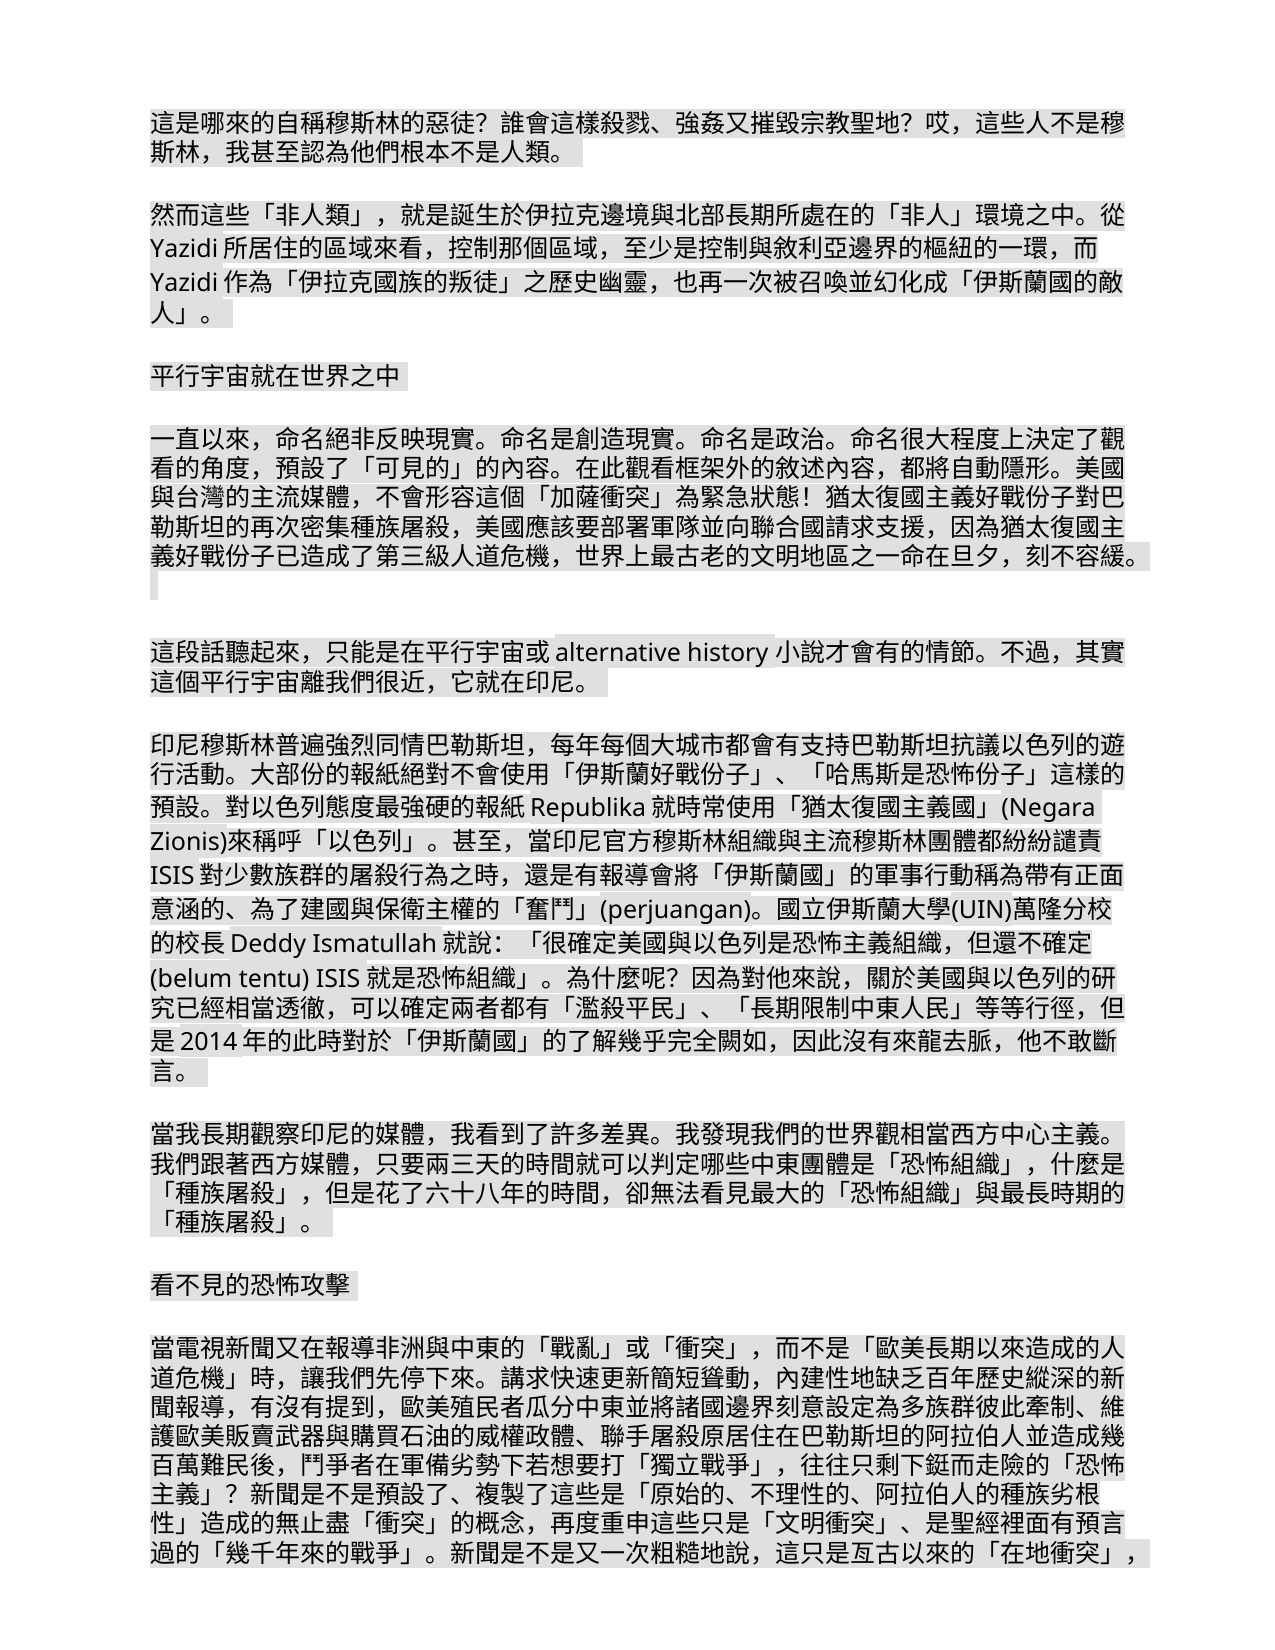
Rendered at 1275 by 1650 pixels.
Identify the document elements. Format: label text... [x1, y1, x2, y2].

text 特別把ISIS挑出來譴責是毫無道理的。這樣一種理解方式，背後預設了一種道德墮落、理性空洞的主流觀點。說它是一種 "觀點"，其實相當偽善。正確地說，它根本不足以構成任何觀點，它完完全全就是一種無恥荒唐的謊言。 誤解一個事情很容易，只須一句話就能顯現這樣一種無知與誤解。但是，要澄清一種可笑荒唐的誤解卻幾乎不可能，因為那意味著我們得把有關人與世界的一切，全部從頭訴說一遍。 我的家族有一種奇怪的基因，許多才華顯赫的家族成員成就甚早，但卻拋棄功名，選擇離群索居，乃至過著一種近乎原始的生活。上帝垂憐，讓我還不至於病得如此嚴重，但這個奇怪的基因，卻似乎依然以某種方式在我身上起了作用。從小嚮往隱士，卻不知被何種力量所吸引；直至年歲漸長，我彷彿越發能意識到一種 "世界" 的本質差異。表面上一樣是人，但卻物種有別；不同物種，各自被不一樣的東西所吸引，各自有他自身的不同眼光及藉以存活的養份。於是，即便我們觀看同樣的風景，卻似乎註定將看見不一樣的世界。人數多的一方，言語順暢歡愉；人煙稀少的物種卻往往只能口拙無言。這段自白，算是題外話。 底下是一位中山大學的老師所寫的文章，講到 ISIS，寫得相當好。我未經授權便把它貼在此，強烈推薦。原文中有一些圖片，我貼不出，請看原始出處： https://twstreetcorner.org/2014/08/18/chaoenchieh/ 陳真 2018. 10. 21. ==================================== 看不見的恐怖攻擊 來源：https://twstreetcorner.org/2014/08/18/chaoenchieh/ Posted on 2014/08/18 by 巷仔口社會學 趙恩潔 ／中山大學社會學系 沒有一份關於文明的記載，不同時也是關於野蠻主義的記載。正如那樣的一份記載並無法免於野蠻主義，野蠻主義也玷染了這份記載從一位主子手中到下一位主子的傳遞方式。一位歷史物質論者因而必須要遠離[對文明的歌功頌德]，離得越遠越好….被壓迫者的傳統教導了我們，我們所身在其中的「緊急狀況」並非例外，而是規則。我們必須獲致一種符合此洞見的歷史概念。—Walter Benjamin 我常問我自己，不管機率多麼微乎其微，如果有一天，台灣的原住民社群中出現了極端份子炸掉了總統府，或者中國境內的維吾爾族的「恐怖組織」炸掉了中南海，身為一位研究宗教與族群的人類學者，我該怎麼回應？我的立場會是什麼？ 「立場」不是只有「支持」或「反對」。「立場」是一種觀看的位置。我所採取的立場，只是一種學術倫理的選擇：既然任何證詞都是一種社會與自我共構的表演，且任何知識必然是境況式的（situated），我將「特別相信被屈從者那更廣闊的觀點位置」（Haraway 1998: 193）。我的回答，會與我為何接下來要將「以色列對巴勒斯坦的種族屠殺」與「伊斯蘭國對非我族類的種族屠殺」並置相關。我希望重新思考「戰爭」與「恐怖攻擊」的定義，檢討是否在由我們習慣的西方主導的現代戰爭話術中，有一群人的「戰爭」被化約為僅僅是他們「本質性野蠻」而造成的「恐怖主義」，而當代表人類文明的西方做出同樣毀滅性的行為時，我們卻能心安理得的認為那是理所當然的「軍事戰爭」。我想提供向來在西方媒體被壓抑的的「觀看」這些暴力的方式，並探討這些暴力在台灣觀眾面前如何被用迥異的「立場」呈現、省略，掩蓋了權力不平等的國際結構，並抹去了被壓迫者的歷史。我希望我們問自己：為什麼有些恐怖攻擊讓我們憤慨，但有些恐怖攻擊，我們卻視而不見。 對世上許多長期處於戰亂而有生存困難的人們向來缺乏知識與歷史的我們，是否能相信和平安康的生活，是所有人都盼望的，不該只是世上少部份的人擁有的，而其他的人卻永遠被剝奪的？如果我們相信如此，或許我們就能開始看見那些看不見的恐怖攻擊，發現我們過去一直是從軍備優越之勝利者的眼光來看待世界。我們將不會傲慢地對世界的安全區與危險區的隔離感到心安，對這個隔離的崩壞感到氣憤，而只想再築高那個隔離。我們已經看到那樣的隔離帶來了更多毀滅性的反撲。我們將不會再不斷地歌頌與浪漫化安全區，同時將危險區不斷去歷史化與去人性化。我們將發揮更大的同理心，期待有一天世界將全境都是安全區，不再有人終生受困於戰亂之地。 現代戰爭的話術：對待以色列與ISIS的雙重標準 今年七月詭譎多變的印尼總統大選後，我在泗水一間旅店看Al Jazeera新聞台，得知以色列在兩個星期內第三度攻擊醫院。八月，我搬到高雄，一邊打理新家與新研究室，卻發現自己被電視新聞標語搞得相當厭煩。厭煩什麼呢？台灣新聞已經開始學美國主流媒體，說伊斯蘭國ISIS「種族屠殺」雅茲迪Yazidi族。 短短數天內，一樁ISIS對Yazidi的「種族屠殺」已經被確認。那似乎也正是ISIS希望大家注意的點。但就在不遠處的巴勒斯坦，居民早已被系統性「種族屠殺」了六十八年，但直到最近，我們卻鮮少聽到西方主流媒體急切地吶喊：「種族屠殺」。同樣是令人髮指的屠殺事件，兩者卻有著完全不同的媒體待遇。儘管人民不斷發出令當權者感到尖銳刺耳的聲音，連倫敦的正統猶太教教士都也站出來譴責以色列，主流論述框架仍是不為所動。 一直到社會媒體竄流，世界公民譴責以色列的聲浪高漲，歐巴馬才勉強站出來說這是一場人道危機，說巴勒斯坦平民所受到的傷害，是一樁「悲劇」(tragedy)。但這好像在說加薩衝突是一場莎士比亞舞台劇，而不是任何人的過失。相較於這被完全脫罪的「悲劇」，歐巴馬篤定地說，哈馬斯對以色列的攻擊，是「不容寬恕」(inexcusable)的戰爭導因。言下之意，一切都是哈馬斯的錯。 為什麼這兩種「種族屠殺」，有這麼大的差別待遇？只是因為一個是高科技的無差別屠殺（轟炸，受害者四肢斷掉不一定會死），一個是仿中世紀刑罰的特定屠殺（殺人者特別將謀殺過程拍下來放上網路）嗎？只因為一個是乾淨不沾手的謀殺，一個是劊子手特寫的獵頭儀式？ 倫敦的猶太教教士都紛紛站出來譴責以色列，舉牌子宣示「以色列＝對加薩的大屠殺」、「以色列才是中東亂源」(圖略) 這或許又是一個利用他人的野蠻來成就自己的文明，並心安理得地指責他人野蠻的故事。美國長期支持以色列，光是1967-1991年間金援以色列的金額就高770億美元（有一說是15160億美元），當時已經吃不消，才有了1993年的「巴勒斯坦自治原則宣言」。但極右派猶太復國主義者仍在壯大，90年代的猶太屯墾區不斷擴大，前以色列總理夏隆甚至在2001年8月27日，粗暴地動用美援軍機暗殺正在辦公室講電話的Abu Ali Mustafa(當時巴勒斯坦自治政府中的佼佼者)，轟炸造成附近五百人死亡，引起世界譁然。美國副總統Cheney卻說，以色列的行為是「可以理解的」。 前衛報記者Greenwald在2014年四月公開聲明他對最新史諾登檔案（2013年4月12日）的分析: 美國與以色列的情報部門不但共享「密碼分析（cryptanalysis）」的夥伴關係，以色列還能夠直接使用最高美軍科技與貯存在中東地區的幾百萬美元的緊急資金。 2006年巴勒斯坦民主選舉勝選的準執政黨哈馬斯，由於其拒絕以色列在其國土上的強制殖民，因而被西方各國列入「恐怖份子」名單，而巴勒斯坦的兩個地區也由聯合國決議由兩個政黨來統治，繼續被分化、監控，與挑撥離間。 綠色:巴勒斯坦領土。白色:以色列領土。(圖略) 以色列已經控制了絕大多數原有巴勒斯坦居民的土地，建立無數的高牆，限制巴勒斯坦居民的行動、物資配額與就業方式。歷年來超過五百萬人被迫流亡，失去生命主權，只要抗議還手、丟石頭，「不聽以色列的吩咐」，就立刻被回炸地稀哩巴爛。可是西方主流媒體並不認為這是「恐怖主義」。 相反地，挑戰無能的伊拉克Maliki政權、以「伊斯蘭國」為號召的ISIS，刻意地在網路媒體上公開「亮相」、用公開殺人影像等極為煽動性的手法「宣告世人」自己的能耐，透過恐嚇與殺戮來強化權力，並試圖想以小攻大、虛張聲勢。而這絕對不配被稱為是「獨立戰爭」，而是立刻可以清楚指認的，最讓人聞風喪膽的「恐怖主義」。 在主流報導中，歐美是人類文明的代表，有能力提供「人道救援」，而中東是永恆的挫折之地，有「恐怖組織」與對少數民族的「種族屠殺」。新聞就跟好萊塢的劇情一樣，西方是救世主，中東是壞人。華盛頓當局當然會擔心，美國扶植的「民主」政權一下子就敗得一塌糊塗，伊拉克儼然分裂成三個國家，表示美國在中東政策的失敗，納稅人買單的軍火錢有去無回。所以報導要全部集中在極端分子的野蠻，而不是報導他們槍下的受害者對於安居樂業正常生活的嚮往，因為前者越顯得野蠻，就顯得西方在中東的介入越是合理，而我們也就忘記了還有很多受害者跟「我們」一樣有類似的生活盼望，但沒有我們這麼幸運。 長久以來如此偏頗的報導模式，不斷加深我們認為中東就是好戰份子的地盤的印象，把歷史從我們的思維中抹去。主流媒體並不討論西方殖民後埋下的惡果，也不在乎一般的穆斯林（無論何種宗派）信奉的是古蘭經中「宗教信仰不可強 迫」的條文，而非其相反。右流西方媒體更不會想了解：正是厭惡西方長年對中東的支配與伊拉克戰爭後社會的衰敗潰散，才會讓極端組織有足夠空間趁虛而入、趁機坐大。在西方主流媒體中，我們沒有歷史，因而Yazidi人被種族屠殺事件，就像一部好萊塢動作片，好人壞人，清清楚楚。 但試問，恐嚇、殺人與佔領，哪一項以色列軍隊沒有做過？又試問，有什麼歐美發動的戰爭不曾濫殺平民、殃及無辜？是納粹集中營，廣島原子彈，還是橫掃巴基斯坦邊界的無人操控轟炸機？是美軍以比賽殺人強姦民女為樂的越戰，還是法軍苦刑虐囚的阿爾及利亞獨立戰爭？這些真的比「恐怖主義」高貴嗎？為什麼報導常常一邊提起堂而皇之的「以色列士兵」（或「中國鎮暴警察」）、另一邊就說是野蠻兇惡的「好戰份子」（或維吾爾族「暴徒」）？ 若主流媒體與相信主流媒體的人們，從來不試著轉換立場、並從被屈從者角度來看待事情，巴勒斯坦當然也永遠只是「加薩衝突」、「巴勒斯坦問題」，而不是「以色列問題」。如果新聞報導的預設，一開始就認定問題全出在「恐怖組織」，而不是去探討該組織的出現何以是一個果，而不是一個因。 如果新聞報導未曾了解美國-Maliki政權的失敗與其宗派主義的極端政治化政策，以及英法過去殖民伊拉克與敘利亞種下的遺毒，那麼Yazidi族人面臨的困境就當然就只是被抹去歷史性(dehistoricized)的「恐怖主義」、與一群被去人性化(dehumanized)的暴徒造成的「人道危機」，而不是從二十世紀初英法委任統治期間加深的族群對立，一直到整個伊拉克從2003年美國入侵、2011年阿拉伯之春後，整個伊拉克與敘利亞的國族邊界就急速潰散的後殖民問題。 伊拉克二十世紀史快轉: 英法美的殖民地 (圖略) 雅茲迪(Yazidi或Yezidi)人是誰？新聞報導只會說他們是「最古老的民族」，暗示他們「最值得保護」，卻不說他們與其他族群的關係如何？在歷史中的地位如何？換言之，西方媒體只塑造了Yazidi受害者的形象，以救世主之姿再度合法化西方政府在中東的暴行，卻殊不知Yazidi是一個敢愛敢恨的族群，實行強制族內婚與honor killing父權習俗（存在於印度、中東與非洲特定地區，由父兄殺死不貞女兒以保住家族榮譽的「文化」習俗。關於此習俗之盛行程度，學者仍有爭議，卻常被西方媒體誤認並武斷地咬定其為「伊斯蘭」習俗）。 大部分伊拉克境內的Yazidi人自從12世紀以來，就住在 Sinjar山區，他們大部分自認為是族群上的Kurd人與宗教上的Yazidi人，也曾被海珊技術性封他們為「阿拉伯人」，以分化庫德族獨立運動。不同於Sunni Kurds, Yazidi有自己的混合宗教，吸收了蘇菲主義、希臘正教、猶太教、祆教等各種元素。他們的信仰神秘隱晦而社群相對孤立，而他們的政治社會組織則是類似氏族神權治的，神職人員與一般人有階層之別，時有政治動員能力。自16世紀以來，很多Yazidi人已經改信伊斯蘭，也有一些改信「敘利亞東正教」。19世紀初，半獨立Sunni庫德王國曾侵略Yazidi地區，戰亂不斷，直到被鄂圖曼帝國「平亂」為止。 19世紀下半葉是Ottoman搞現代化中央集權與泛伊斯蘭主義、提升帝國凝聚力、好與西方強權對抗的年代。在Mosul省份帝國增強了社會控制，而傲骨的Yazidi人則開始與「政府」為敵（政府除了會收稅與徵兵，還能給他們什麼？），因此鄂圖曼帝國在1895 年再度試圖逼Yazidi人改信伊斯蘭，否則無法相信他們可以真正效忠，但結果不彰，因此很快地鄂圖曼帝國又准許Yazidi人恢復自己的信仰與社群，並受到帝國的認可與保護。只是在這過程中，市場經濟也逐漸侵蝕Yazidi土地。當城鎮的穆斯林庫德人與基督徒逐漸變成帝國精英與富商，Yazidi庫德人則更加邊緣化。 英國與法國殖民者計劃的瓜分。Yazidi人分佈在黃色、褐色區塊之間。(圖略) 英法在一戰尚未結束時，就已經開始謀劃要如何瓜分Ottoman Empire。他們非但沒有遵守當初「攻打鄂圖曼，就讓你們阿拉伯人獨立」的諾言，反而是自我「委任統治」中東，並開始引進可以代表英國利益的猶太人，想要未來透過擔任居中調節「族群衝突」的角色而獲利。阿拉伯人發現自己被歐洲人誑騙，憤怒之餘暴動，卻慘遭鎮壓，最後歐洲人以君主立憲+委任統治，草草了事。 1920~1932英國「委任統治」期間，國家與社會的關係急速轉變。英國將帝國舊三省巴格達、巴斯拉與Mosul合併，根據女情報員 Gertrude Bell建議而「發明」出一個「無論如何無法長期支撐」的「伊拉克」這個新興國家，採取君主立憲制 (1921-1958)，作為當初幫英國軍隊攻打鄂圖曼帝國的阿拉伯貴族的「犒賞」。以往多元族群帝國的統治下，雖然有如同中世紀阿拉伯歷史學者Ibn Khaldun(有學者認 為是比孟德斯鳩還要古老的社會學家與人類學家）所描繪的城市定居者與沙漠遊牧者之間的永恆嫌隙，但這三省是大大小小不同的城邦自治區與相對自主的遊牧部落社會所構成的社群星團，穆斯林、庫德族、Jacobite基督徒、Armenian一直到十八世紀都可以彼此改信與融合，城市中猶太人、穆斯林與基督徒混居也是常態，族群的邊界是流動的。 英國人為了收編統治突破效忠舊帝國的巴格達統治精英，又害怕都市穆斯林鼓吹獨立，因此提升部落主義，提倡族群分化(“balanced opposition“) 好讓他們彼此牽制、無法獨立，將原本鄂圖曼帝國在十九世紀下半葉開始進行的「去部落化」政策反其道而行，逐漸把許多部落領袖、宗教導師一個個變成了伊拉克 國會議員或有錢有勢的大地主，而「部落認同」也逐漸變成超地域的「族群認同」。一直要到1958年，受高等教育的年輕人再也無法忍受這些南部主導的、靠英國人撐腰坐大的伊斯蘭教長的反動勢力，才有了革命爆發。但英法統治者為了爭奪利益使得敘利亞、伊拉克境內的族群衝突增加，卻是一個新聞報導從來 不提的歷史事實。 英法在瓜分舊帝國時，把舊三省合併割給英國、把敘利亞勢力削弱分割成「黎巴嫩」、「巴勒斯坦」與「約旦」，然後把伊拉克、土耳其、敘利亞的國土邊界畫在庫德族人與亞述族人等少數族群集中的土地上。由於Sinjar山區就是伊土敘三國的邊界，法國人想要擴展自己在Sinjar山區的勢力，好增強自己在敘利亞委任統治的影響力，所以一直到離開敘利亞以前(1946)，都不時增加了Yazidi地區的不穩定性。 拉攏少數族群用來對付其他本土族群，是殖民者常用的伎倆，但歷史的發展往往也讓少數族群飽受災難。比如當越戰結束，美國撤軍後，幫美軍打游擊戰打了十五年 的高地Hmong族人，立刻就受到越共當局將其「滅族」的待遇。Armenian在土耳其慘遭大屠殺，其實也與主流社會對於他們「不願意成為國家的一份子」、「是歐洲人的走狗」的不信任態度，有深遠鉤掛。 1934 伊拉克國力式微，國家軍隊尚未鞏固，必須徵兵，並確定所有少數民族對國家的忠誠。「第一支國家軍隊」對伊拉克是非常重要的統一象徵，少數族群不斷從邊界外流，以逃避兵役。1935-1940 Yazidi人拒絕伊拉克政府徵兵，開始攻擊政府官員。法國人暗中簇擁Yazidi叛亂，造成動亂擴大，弄巧成拙導致Yazidi難民人數增加。伊拉克開始怪罪當時委任統治敘利亞的法國當局、並視Yazidi族人為不可信任的「伊拉克的叛徒」。Yazidi區域也就成了伊拉克阿拉伯穆斯林國族主義的一塊鐵板。 如同東南亞Zomia高地的人們總是在歷史中試圖逃離現代國家的控管、並以自治自主為核心文化價值(Scott 2005)，Yazidi一直是伊拉克國族主義無法深耕的地方。他們住的地方某一天被歐洲人劃入了伊拉克國土內，根本不是出於他們自願。Yazidi 一直是邊境土地(borderland)上的、難以馴服的一群高地人群，而英國委任統治，與法國人爭奪Sinjar的地盤，更加深了Yazidi地區難以管理的特質與Yazidi人與平地/都市/穆斯林的對立。 Gertrude Bell，英國女情報員。據說就是她「發明」了「伊拉克」。阿拉伯人尊稱她為”Al Khatun”「受尊敬的女性」，甚至有美國人戲稱她才是「第一位伊拉克國民」。她在阿拉伯人之中吃得很開，並確立了新的伊拉克君主會效忠英國。 1945-1947 英國人重新佔領伊拉克，影響力一直持續到1973。1958革命爆發，推翻君主立憲，伊拉克共和國成立。1968 Ba’ath政黨掌權，海姍於1979年實質掌權。1973 OPEC石油輸出國終於從原本在中東地區壟斷石油買賣的英美荷等國的國際石油公司手中奪回石油價格決定權，因此1967第四次以阿戰爭與之後的石油危機其實也能說是阿拉伯諸國欲擺脫歐美統治者長期霸凌的「獨立戰爭」。 1979-1980 -1982伊朗伊斯蘭革命與兩伊戰爭，因本文篇幅已經很長，無法簡述（伊斯蘭革命後動盪的伊朗，與海珊想藉機擴張伊拉克版圖有直接關係，伊朗革命成功對於伊拉克什葉派認同的復興有激化作用）。1981 以色列攻擊伊拉克，並炸毀一核武基地，導致大量輻射外洩。1984 美國供應武器給伊拉克，並在1986將伊拉克視為同盟，是美蘇對峙的一環。 1990 伊拉克債務累累，試圖以侵占（曾被英國人佔領了更久的）科威特獲取石油與貿易港口，由於冷戰乍看之下就要瓦解，歐美與蘇聯紛紛反對。聯合國要求伊拉克撤軍， 伊拉克說，如果以色列可以無視聯合國決議，繼續佔領巴勒斯坦，聯合國憑什麼要求伊拉克？想要伊拉克從科威特撤軍，就先讓以色列先從巴勒斯坦撤軍。結果換來波斯灣戰爭 。十萬伊拉克軍面對八十四萬聯合國部隊（一半以上都是美軍），波斯灣戰爭結束。 然而就是波斯灣戰爭，讓賓拉登踏上「恐怖主義」的道路。沙烏地阿拉伯對美軍友好，甚至大開門戶，讓美軍與聯軍進駐阿拉伯，好攻擊伊拉克。賓拉登因為抨擊沙烏地政府而被放逐流亡，開始與其他冷戰時期就反對歐美霸權的組織結盟。賓拉登在1998「國際伊斯蘭聖戰陣線」成立後，解釋了他「恐怖攻擊」構思，他說，他是受到美國在日本投下的原子彈的啓發。 現在的ISIS過去是Al-Qaeda的一部份，其橫掃伊拉克敘利亞邊境，其實不足為奇，因為「伊斯蘭國」誕生的背景，正是伊拉克的窮途末境，北部荒廢的二十年。2014年美國的軍火在敘利亞被ISIS奪走，與1982年阿富汗的塔利班興起有異曲同工之妙。（美國當初為了防堵蘇聯，給塔利班很多武器，雷根總統甚至讚譽塔利班為「阿富汗自由戰士」。）美國輸入中東特多的軍火，外商只在乎石油，伊拉克北部到處是沒有水、沒有電，薪水一直延遲給付，石油的收入(17%)沒有回饋到當地，區域政府與中央政府互相怪罪踢皮球的鬼地方。就好像滿清末年太平天國裡頭參與的份子並非都是神經病，一開始跟從「伊斯蘭國」的很多人並不是宗教狂熱分子，而是在原有社會情境中，已經失去了身為人類的尊嚴，沒有工作，沒有人生，沒有發言的權利。 有些民眾甚至認為這是一場革命，一場伊拉克復興的革命。他們對於現行的伊拉克政權失望透頂，而且根本不認為這個美國扶植的政權有任何的正當性。一位庫德斯坦地區人民說，政客只會忙著蓋百貨公司、非法買賣石油然後去蓋豪宅跟塞滿自己的銀行戶頭，根本沒有人在發展國防。 2014/8/13 勢力範圍圖。Sinjar山區是遭ISIS攻擊的關鍵地緣政治區域。(圖略) 在這種合法性危機的時刻，出現了ISIS。他們看到了阿拉伯之春只是曇花一現，結論是和平抗爭沒有用。要極端勒緊控制，要上國際媒體頭條，要嚇得敵人魂飛魄散。這讓某些北部居民，想起了過去曾經聽說的成吉思汗蒙古大軍。 不要說是全球電視機前面的觀眾，伊拉克人自己也嚇得半死，一位Kurdistan區域的老商家就說： 這是哪來的自稱穆斯林的惡徒？誰會這樣殺戮、強姦又摧毀宗教聖地？哎，這些人不是穆斯林，我甚至認為他們根本不是人類。 然而這些「非人類」，就是誕生於伊拉克邊境與北部長期所處在的「非人」環境之中。從Yazidi所居住的區域來看，控制那個區域，至少是控制與敘利亞邊界的樞紐的一環，而Yazidi作為「伊拉克國族的叛徒」之歷史幽靈，也再一次被召喚並幻化成「伊斯蘭國的敵人」。 平行宇宙就在世界之中 一直以來，命名絕非反映現實。命名是創造現實。命名是政治。命名很大程度上決定了觀看的角度，預設了「可見的」的內容。在此觀看框架外的敘述內容，都將自動隱形。美國與台灣的主流媒體，不會形容這個「加薩衝突」為緊急狀態！猶太復國主義好戰份子對巴勒斯坦的再次密集種族屠殺，美國應該要部署軍隊並向聯合國請求支援，因為猶太復國主義好戰份子已造成了第三級人道危機，世界上最古老的文明地區之一命在旦夕，刻不容緩。 這段話聽起來，只能是在平行宇宙或alternative history 小說才會有的情節。不過，其實這個平行宇宙離我們很近，它就在印尼。 印尼穆斯林普遍強烈同情巴勒斯坦，每年每個大城市都會有支持巴勒斯坦抗議以色列的遊行活動。大部份的報紙絕對不會使用「伊斯蘭好戰份子」、「哈馬斯是恐怖份子」這樣的預設。對以色列態度最強硬的報紙Republika就時常使用「猶太復國主義國」(Negara Zionis)來稱呼「以色列」。甚至，當印尼官方穆斯林組織與主流穆斯林團體都紛紛譴責ISIS對少數族群的屠殺行為之時，還是有報導會將「伊斯蘭國」的軍事行動稱為帶有正面意涵的、為了建國與保衛主權的「奮鬥」(perjuangan)。國立伊斯蘭大學(UIN)萬隆分校的校長Deddy Ismatullah就說：「很確定美國與以色列是恐怖主義組織，但還不確定(belum tentu) ISIS 就是恐怖組織」。為什麼呢？因為對他來說，關於美國與以色列的研究已經相當透徹，可以確定兩者都有「濫殺平民」、「長期限制中東人民」等等行徑，但是2014年的此時對於「伊斯蘭國」的了解幾乎完全闕如，因此沒有來龍去脈，他不敢斷言。 當我長期觀察印尼的媒體，我看到了許多差異。我發現我們的世界觀相當西方中心主義。我們跟著西方媒體，只要兩三天的時間就可以判定哪些中東團體是「恐怖組織」，什麼是「種族屠殺」，但是花了六十八年的時間，卻無法看見最大的「恐怖組織」與最長時期的「種族屠殺」。 看不見的恐怖攻擊 當電視新聞又在報導非洲與中東的「戰亂」或「衝突」，而不是「歐美長期以來造成的人道危機」時，讓我們先停下來。講求快速更新簡短聳動，內建性地缺乏百年歷史縱深的新聞報導，有沒有提到，歐美殖民者瓜分中東並將諸國邊界刻意設定為多族群彼此牽制、維護歐美販賣武器與購買石油的威權政體、聯手屠殺原居住在巴勒斯坦的阿拉伯人並造成幾百萬難民後，鬥爭者在軍備劣勢下若想要打「獨立戰爭」，往往只剩下鋌而走險的「恐怖主義」？新聞是不是預設了、複製了這些是「原始的、不理性的、阿拉伯人的種族劣根性」造成的無止盡「衝突」的概念，再度重申這些只是「文明衝突」、是聖經裡面有預言過的「幾千年來的戰爭」。新聞是不是又一次粗糙地說，這只是亙古以來的「在地衝突」，而非過去一世紀以來跨越歐亞非的「後殖民戰爭」？ 我們的歷史是為誰書寫的？為什麼我們對這塊區域這麼不熟悉，以至於我們可以容許媒體將裏頭真實存在的人們不斷地去人性化與扁平化？為什麼我們無法累積對這塊區域的知識，每次都要從「什麼是伊斯蘭」、「什麼是什葉派」開始問起？為什麼我們始終認為問題是出在被屈從者他們自己身上，而不是出在更廣泛深遠與系統性的後殖民剝削、干預、侵佔的問題上？我們為什麼不知道伊拉克六零年代的大學女學生穿的跟我們一樣都是西服短裙，伊拉克當時過去的是泛阿拉伯主義、國族主義、社會主義，而伊拉克真的直到很晚近才有了過度政治化的宗派主義與極端「伊斯蘭」恐怖組織？ 民眾呼籲，遜尼與什葉應在此時此刻團結起來。 關於歷史上存在有多種遜尼派與什葉派關係的可能，研究伊拉克遜尼派的學者Fanar Haddad甚至大膽地說：「伊拉克境內的遜尼派作為一種政治認同，在2003以前根本鮮少存在。」這當然是一個可辯論的議題，但重要的是Fanar Haddad提出了六零年代以來，伊拉克國族主義式Baathist意識形態的思考在政治場域中是根深蒂固的。就算遜尼與什葉有長久的宗派分歧，一直要到了二十世紀下半葉，才被轉化為俱有潛在政治意涵的宗教認同。 從伊朗的伊斯蘭革命、兩伊戰爭、經濟制裁後，宗派認同才被激化。 最嚴重的，莫過於在2003年之後，破天荒地直接把宗派納入憲法體制裡頭，根據人口數量來做政府任職數量的分配，更加深了宗派sectarian的政治意涵。 一切都在2003年美國入侵後完全改觀。美國扶植的傀儡政府沒有正當性，民心渙散，族群失和，經濟停擺，短短十年就孕育了極端份子發動獨立戰爭，而試圖將中東的主權地圖改變。 伊拉克的「宗派」仇恨不需要那麼深，但我們預設了他們必定很深且是為了很膚淺的理由，而西方媒體每播報一次，這種印象就加深一次。這就好像巴勒斯坦問題是因為當年聯合國偏袒以色列給予建國而造成大批巴勒斯坦難民才誕生的，而不是「幾千年來皆是如此」。「宗教歧視」與「種族迫害」（美國最近又一位無辜黑人少年慘死在警察手上）確實存在於世界各地，包括歐洲。每天都存在的，還有「壓迫」：經濟的壓迫，政治的壓迫，宗教的壓迫。大規模的暴力，都是有組織的行動(請見「暴動系統」理論)，要選在「權力真空」與「民心渙散」時被「政治動員」，並提供激化的「認同框架」，才有能量將「衝突」轉化為「屠殺」。 把問題都推給了「文化差異」，完全無法解釋”Why now”的問題。絕大多數宗教人類學者與宗教社會學者拒絕「文明的衝突」理論，正是因為該理論完全忽視每個小區域在地的文化多元性與社會結構、撇開不談促成暴亂形成的特定政治時機與經濟背景、更低估了歐洲殖民中東後加速的族群衝突與固化的族群認同等政治歷史，以及美國的「反恐戰爭」模式已經讓「恐怖主義」不減反增的問題。 我們所看到的「緊急狀態」，不是直截了當地從「文化」蹦出來的魔鬼，而是長期由歐美決定遊戲規則的扭曲中東 ，由長年累月的殖民者與被殖民者之「不平等生存條例」規則慢慢孵育而成的怪獸。我們只看到從勝利者角度去判定的恐怖攻擊，而輕易地正當化了這些勝利者自身的軍事行動所帶來的恐怖。 當「和平」只是維護既得利益者的話術 近幾年來，部分由於社會媒體使訊息更加民主化，資訊流出被層層封鎖的巴勒斯坦，國際間逐漸形成同情，而聯合國秘書長韓國籍的潘基文也跳出來說以色列猛烈攻擊學校、清真寺、住宅區，造成一百八十萬人流離失所，兩千條人命，包括三百多個孩童的生命，根本是「一項罪行」(“a criminal act”) ，就連許多美國人民都已經看不下去了。以色列卻說，他們只是回擊從這些大學校區、醫院、清真寺、住宅區發出來的巴勒斯坦火箭，因此算是「正當防衛」，而這些地方，不是「單純」的學校、宗教場所、醫療場所與住宅區，而是「恐怖攻擊溫床」(terrorist hotspot)。 如果以色列軍隊是「正當防衛」，那為什麼哈馬斯就是「恐怖組織」呢？Hamas在邊境地區理論上都被嚴密監控與限制的情況下，居然可以找到機會與突破點向以色列丟出上百火箭，為的是想要抵抗以色列的殖民所造成巴勒斯坦的長期失業、缺水缺電、物資不足、強制徵收土地、生活世界被高牆、軍事哨點、任意搜查、生活物資只能偷偷摸摸地從「恐怖隧道」運入—或總歸一句，為了「捍衛主權」。可是這些武裝行動，卻從來不被美國政府與聯合國承認為「正當防衛」。 被以色列軍隊蹂躪的加薩家園。(圖略) 有人說，為什麼要哈馬斯從醫院發動攻擊，「害得」醫院被攻擊？ 我回答，如果要抵抗以色列，還可以從哪裡發動攻擊？從以色列軍隊嚴格控管的地方嗎？ 有人說，哈馬斯不懂得有效地治理國家，只會搞意識形態戰爭。 我回答，在以色列千方百計限制人民行動、就業與獲取物資的情況下，甚至不讓新聞外流「破壞以色列形象」的情況下，到底有哪個政府可以「有效地」治理巴勒斯坦？在這樣的情況下，什麼樣的「有效治理」，可以不同時也是在以色列許可的行動框架內行動？是什麼樣的「有效治理」，不同時也是默許了巴勒斯坦每況愈下的非人道狀態？如果巴勒斯坦作為一新興國族，只是為了減少戰爭發生，為了自保而不在乎作為二等公民，他們早該放棄了。 有人說，不然就讓他們攻擊嗎？以色列當然會想要反擊啊？ 我回答，以色列擁有的選擇非常的多。問題只是他們願意不願意。以色列政府平日可以決策的範圍非常地大，他們可以少一點壓迫，少一點屯墾區，少一點任意搜身，少一點斷水斷電，少一點高牆，少一點殘暴。可是哈馬斯擁有的選擇是什麼？巴勒斯坦不是一個自主的「國家」，而是正在被殖民與屠殺的群體、其國族主義與獨立政府之形成在過去六十八年間一直處於在「草創」與「創傷」之間無限迴圈。多少年了，巴勒斯坦人的生活物資一切仰賴國際施捨。最近這七年，以色列非法佔領加薩，變本加厲，甚至連居民的卡路里攝取量都控制。 以色列在巴勒斯坦居民人口密集的地方攻擊。 有沒有什麼哈馬斯可以選擇的「和平」策略，是可以讓巴勒斯坦免於繼續成為土地上的二等公民的選擇？過去曾有過相對平靜的日子，那些「被動的和平」，不是已經向哈馬斯證實，「和平」等於「繼續當二等公民，甚至三等公民」嗎？ 權力可能決定知識的命名，決定了甚麼行動是戰爭，甚麼行動是恐怖主義。人道救援的文明也是歐洲人殺戮非洲人的文明，而別人的恐怖主義其實就是自己的文明血腥史的開花結果。因此，說別人「恐怖主義」以前，請讓我們先翻閱自己偉大文明的血腥歷史。唯有如此，才能夠有真正平等、對等的「和平談判」。 合理化強權的歷史書寫總是讓壓迫者遺忘了將他者陷入萬劫不復的「非人」境遇的過去，然後再讓壓迫者以文明之姿對他者進行拯救。人道救援不該是西方的施捨，頂多只能是帝國主義血跡斑斑的道德贖罪。因為Yazidi族人所面臨的「緊急狀態」–願神眷顧他們–就是許多巴勒斯坦人六十八年來每日每夜所面對的「規則」。 [150, 75, 1125, 1568]
